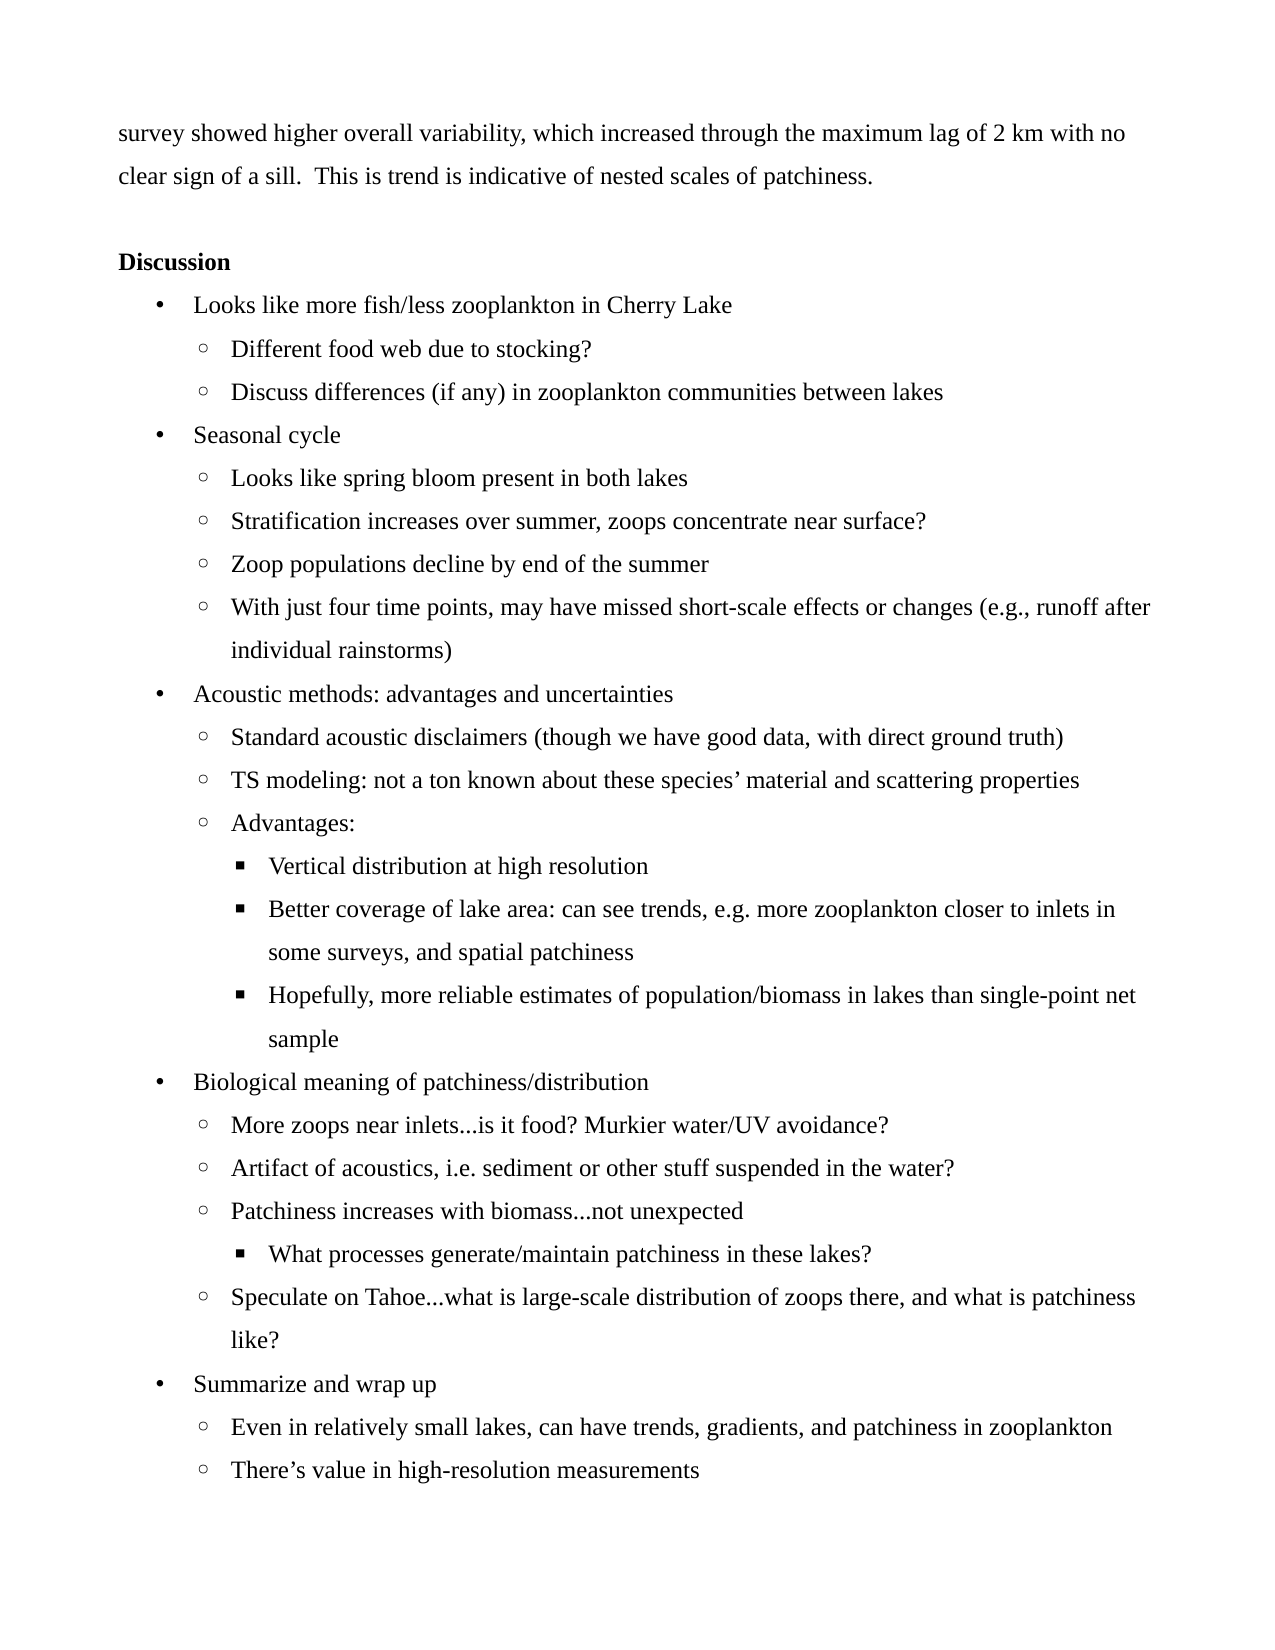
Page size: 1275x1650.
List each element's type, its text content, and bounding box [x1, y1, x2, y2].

list Better coverage of lake area: can see trends, e.g. more zooplankton closer to inlets in some surveys, and spatial patchiness [231, 894, 1157, 966]
list What processes generate/maintain patchiness in these lakes? [231, 1239, 1157, 1268]
list Advantages: [193, 808, 1157, 837]
list Biological meaning of patchiness/distribution [156, 1067, 1157, 1096]
list Hopefully, more reliable estimates of population/biomass in lakes than single-point net sample [231, 981, 1157, 1052]
list Acoustic methods: advantages and uncertainties [156, 679, 1157, 707]
list Standard acoustic disclaimers (though we have good data, with direct ground truth) [193, 722, 1157, 751]
list Looks like more fish/less zooplankton in Cherry Lake [156, 291, 1157, 319]
text Discussion [118, 247, 1157, 276]
list Even in relatively small lakes, can have trends, gradients, and patchiness in zooplankton [193, 1412, 1157, 1441]
list Summarize and wrap up [156, 1369, 1157, 1397]
list TS modeling: not a ton known about these species’ material and scattering properties [193, 765, 1157, 794]
list Speculate on Tahoe...what is large-scale distribution of zoops there, and what is patchiness like? [193, 1282, 1157, 1354]
list More zoops near inlets...is it food? Murkier water/UV avoidance? [193, 1110, 1157, 1139]
list Different food web due to stocking? [193, 334, 1157, 362]
text survey showed higher overall variability, which increased through the maximum lag of 2 km with no clear sign of a sill. This is trend is indicative of nested scales of patchiness. [118, 118, 1157, 190]
list Discuss differences (if any) in zooplankton communities between lakes [193, 377, 1157, 406]
list Looks like spring bloom present in both lakes [193, 463, 1157, 492]
list Seasonal cycle [156, 420, 1157, 449]
list Zoop populations decline by end of the summer [193, 549, 1157, 578]
list Vertical distribution at high resolution [231, 851, 1157, 880]
list Artifact of acoustics, i.e. sediment or other stuff suspended in the water? [193, 1153, 1157, 1182]
list With just four time points, may have missed short-scale effects or changes (e.g., runoff after individual rainstorms) [193, 592, 1157, 664]
list Patchiness increases with biomass...not unexpected [193, 1196, 1157, 1225]
list There’s value in high-resolution measurements [193, 1455, 1157, 1484]
list Stratification increases over summer, zoops concentrate near surface? [193, 506, 1157, 535]
